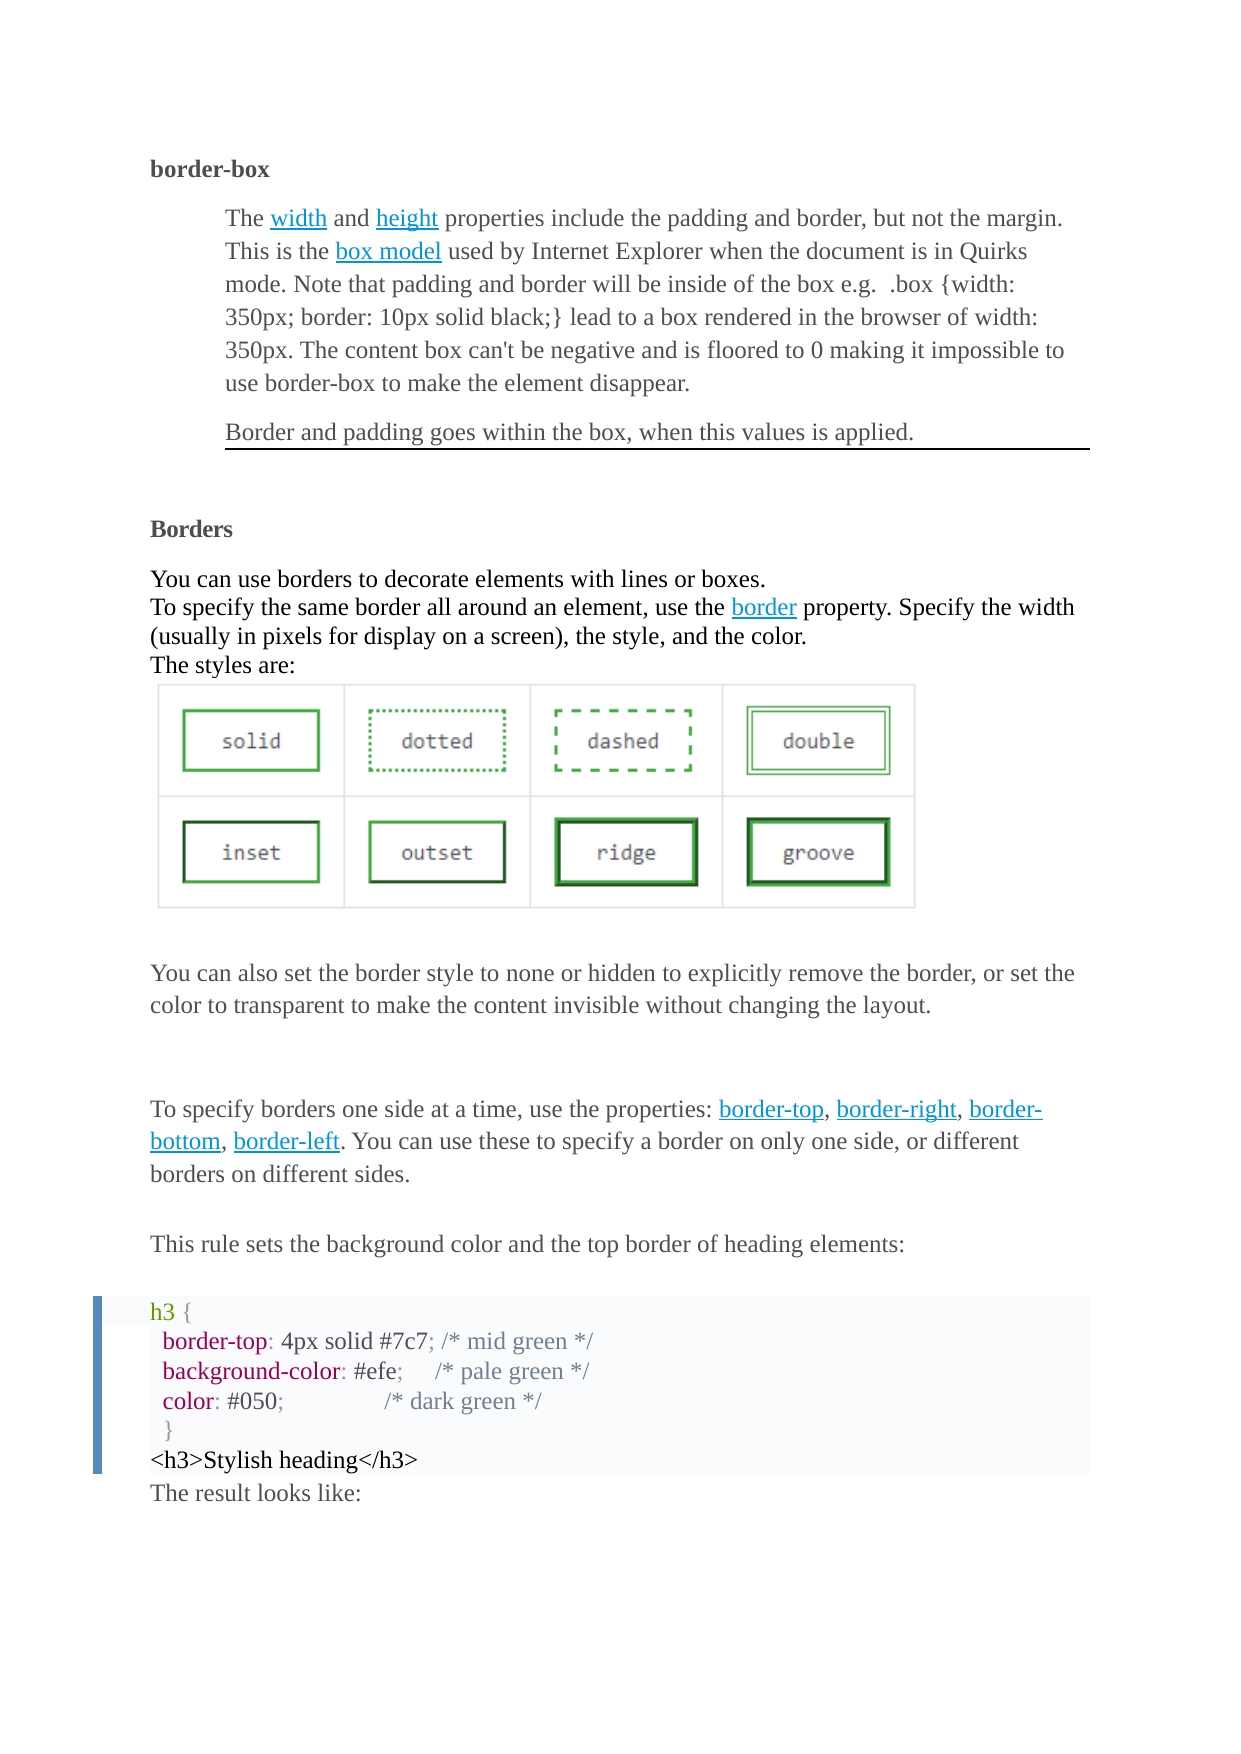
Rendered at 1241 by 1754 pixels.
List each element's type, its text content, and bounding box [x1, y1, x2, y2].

text This rule sets the background color and the top border of heading elements: [150, 1226, 1090, 1258]
text Border and padding goes within the box, when this values is applied. [225, 413, 1090, 448]
text } [150, 1414, 1090, 1444]
text You can also set the border style to none or hidden to explicitly remove the border, or set the color to transparent to make the content invisible without changing the layout. [150, 954, 1090, 1019]
text color: #050; /* dark green */ [150, 1385, 1090, 1414]
text border-top: 4px solid #7c7; /* mid green */ [150, 1326, 1090, 1355]
text h3 { [102, 1296, 1090, 1326]
text border-box [150, 150, 1090, 183]
subtitle Borders [150, 514, 1090, 543]
text The styles are: [150, 650, 1090, 679]
text You can use borders to decorate elements with lines or boxes. [150, 564, 1090, 592]
picture [150, 678, 922, 915]
text To specify borders one side at a time, use the properties: border-top, border-right, border-bottom, border-left. You can use these to specify a border on only one side, or different borders on different sides. [150, 1089, 1090, 1188]
text The result looks like: [150, 1474, 1090, 1507]
text The width and height properties include the padding and border, but not the margin. This is the box model used by Internet Explorer when the document is in Quirks mode. Note that padding and border will be inside of the box e.g. .box {width: 350px; border: 10px solid black;} lead to a box rendered in the browser of width: 350px. The content box can't be negative and is floored to 0 making it impossible to use border-box to make the element disappear. [225, 199, 1090, 396]
text <h3>Stylish heading</h3> [150, 1444, 1090, 1474]
text background-color: #efe; /* pale green */ [150, 1355, 1090, 1385]
text To specify the same border all around an element, use the border property. Specify the width (usually in pixels for display on a screen), the style, and the color. [150, 592, 1090, 650]
